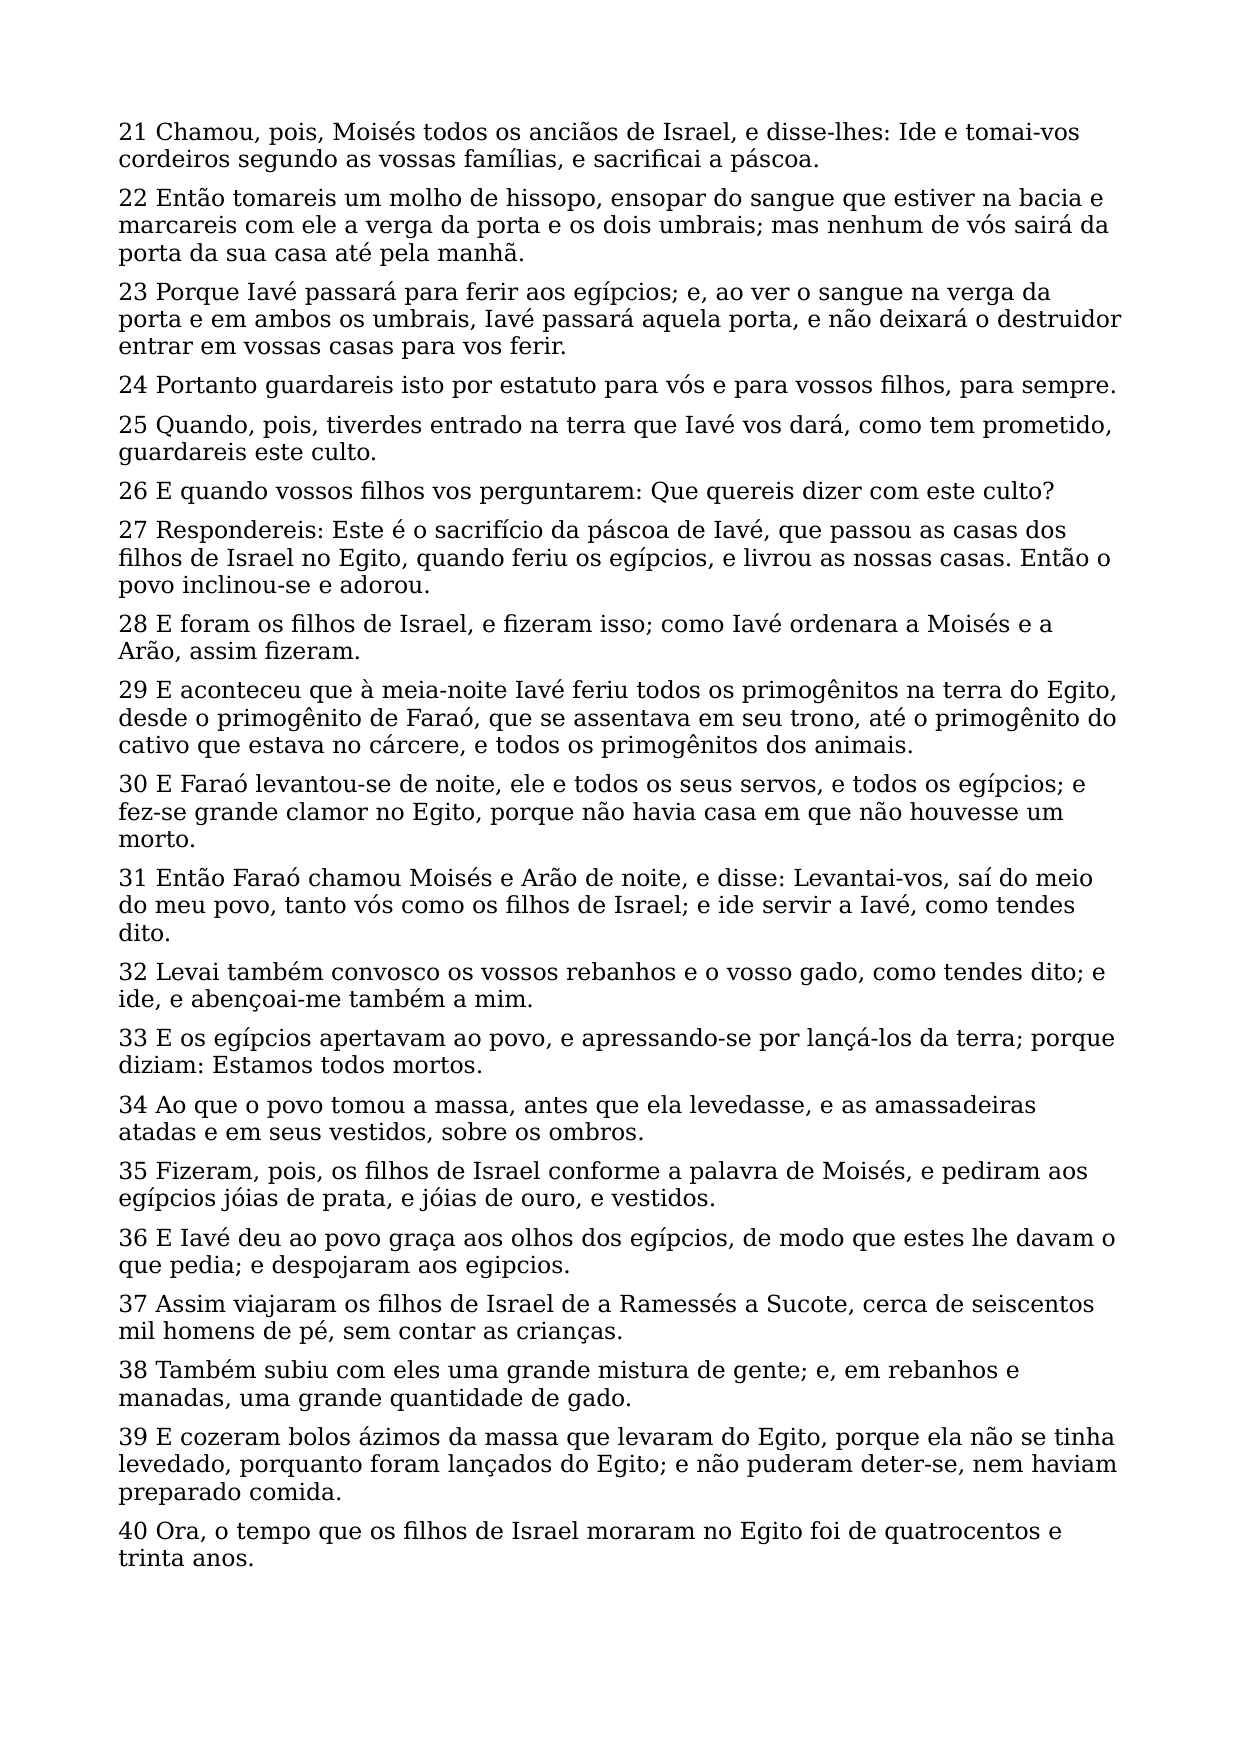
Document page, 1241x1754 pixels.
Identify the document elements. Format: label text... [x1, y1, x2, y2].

text 38 Também subiu com eles uma grande mistura de gente; e, em rebanhos e manadas, uma grande quantidade de gado. [118, 1357, 1122, 1412]
text 37 Assim viajaram os filhos de Israel de a Ramessés a Sucote, cerca de seiscentos mil homens de pé, sem contar as crianças. [118, 1291, 1122, 1345]
text 22 Então tomareis um molho de hissopo, ensopar do sangue que estiver na bacia e marcareis com ele a verga da porta e os dois umbrais; mas nenhum de vós sairá da porta da sua casa até pela manhã. [118, 184, 1122, 266]
text 21 Chamou, pois, Moisés todos os anciãos de Israel, e disse-lhes: Ide e tomai-vos cordeiros segundo as vossas famílias, e sacrificai a páscoa. [118, 118, 1122, 173]
text 29 E aconteceu que à meia-noite Iavé feriu todos os primogênitos na terra do Egito, desde o primogênito de Faraó, que se assentava em seu trono, até o primogênito do cativo que estava no cárcere, e todos os primogênitos dos animais. [118, 677, 1122, 759]
text 35 Fizeram, pois, os filhos de Israel conforme a palavra de Moisés, e pediram aos egípcios jóias de prata, e jóias de ouro, e vestidos. [118, 1158, 1122, 1212]
text 32 Levai também convosco os vossos rebanhos e o vosso gado, como tendes dito; e ide, e abençoai-me também a mim. [118, 958, 1122, 1013]
text 36 E Iavé deu ao povo graça aos olhos dos egípcios, de modo que estes lhe davam o que pedia; e despojaram aos egipcios. [118, 1224, 1122, 1279]
text 30 E Faraó levantou-se de noite, ele e todos os seus servos, e todos os egípcios; e fez-se grande clamor no Egito, porque não havia casa em que não houvesse um morto. [118, 771, 1122, 853]
text 33 E os egípcios apertavam ao povo, e apressando-se por lançá-los da terra; porque diziam: Estamos todos mortos. [118, 1025, 1122, 1079]
text 24 Portanto guardareis isto por estatuto para vós e para vossos filhos, para sempre. [118, 372, 1122, 399]
text 26 E quando vossos filhos vos perguntarem: Que quereis dizer com este culto? [118, 478, 1122, 505]
text 23 Porque Iavé passará para ferir aos egípcios; e, ao ver o sangue na verga da porta e em ambos os umbrais, Iavé passará aquela porta, e não deixará o destruidor entrar em vossas casas para vos ferir. [118, 278, 1122, 360]
text 40 Ora, o tempo que os filhos de Israel moraram no Egito foi de quatrocentos e trinta anos. [118, 1517, 1122, 1572]
text 27 Respondereis: Este é o sacrifício da páscoa de Iavé, que passou as casas dos filhos de Israel no Egito, quando feriu os egípcios, e livrou as nossas casas. Então o povo inclinou-se e adorou. [118, 517, 1122, 599]
text 28 E foram os filhos de Israel, e fizeram isso; como Iavé ordenara a Moisés e a Arão, assim fizeram. [118, 611, 1122, 665]
text 25 Quando, pois, tiverdes entrado na terra que Iavé vos dará, como tem prometido, guardareis este culto. [118, 411, 1122, 466]
text 31 Então Faraó chamou Moisés e Arão de noite, e disse: Levantai-vos, saí do meio do meu povo, tanto vós como os filhos de Israel; e ide servir a Iavé, como tendes dito. [118, 864, 1122, 946]
text 39 E cozeram bolos ázimos da massa que levaram do Egito, porque ela não se tinha levedado, porquanto foram lançados do Egito; e não puderam deter-se, nem haviam preparado comida. [118, 1423, 1122, 1505]
text 34 Ao que o povo tomou a massa, antes que ela levedasse, e as amassadeiras atadas e em seus vestidos, sobre os ombros. [118, 1091, 1122, 1146]
